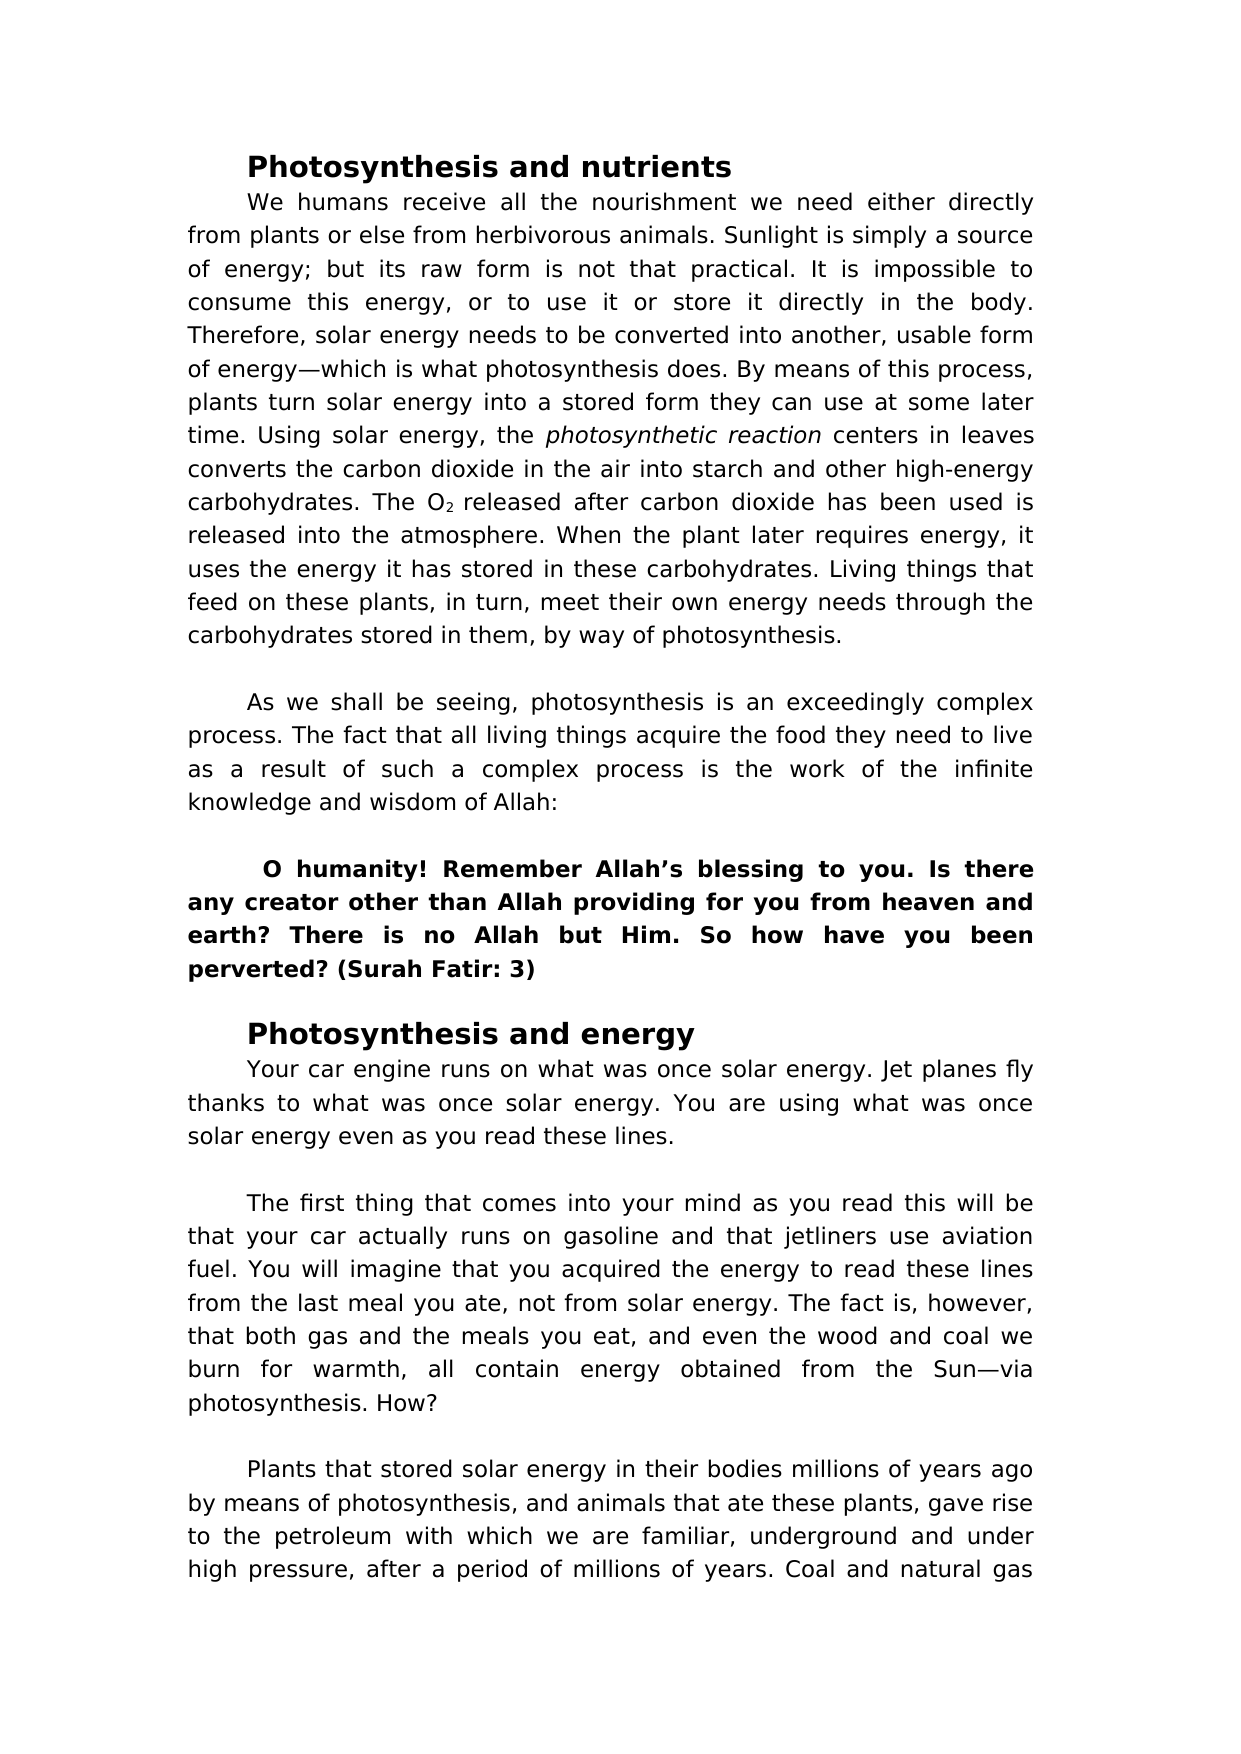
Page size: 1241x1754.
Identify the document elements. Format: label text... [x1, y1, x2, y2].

text Plants that stored solar energy in their bodies millions of years ago by means of photosynthesis, and animals that ate these plants, gave rise to the petroleum with which we are familiar, underground and under high pressure, after a period of millions of years. Coal and natural gas [187, 1451, 1035, 1584]
text We humans receive all the nourishment we need either directly from plants or else from herbivorous animals. Sunlight is simply a source of energy; but its raw form is not that practical. It is impossible to consume this energy, or to use it or store it directly in the body. Therefore, solar energy needs to be converted into another, usable form of energy—which is what photosynthesis does. By means of this process, plants turn solar energy into a stored form they can use at some later time. Using solar energy, the photosynthetic reaction centers in leaves converts the carbon dioxide in the air into starch and other high-energy carbohydrates. The O2 released after carbon dioxide has been used is released into the atmosphere. When the plant later requires energy, it uses the energy it has stored in these carbohydrates. Living things that feed on these plants, in turn, meet their own energy needs through the carbohydrates stored in them, by way of photosynthesis. [187, 184, 1035, 651]
text O humanity! Remember Allah’s blessing to you. Is there any creator other than Allah providing for you from heaven and earth? There is no Allah but Him. So how have you been perverted? (Surah Fatir: 3) [187, 851, 1035, 984]
text Your car engine runs on what was once solar energy. Jet planes fly thanks to what was once solar energy. You are using what was once solar energy even as you read these lines. [187, 1051, 1035, 1151]
text The first thing that comes into your mind as you read this will be that your car actually runs on gasoline and that jetliners use aviation fuel. You will imagine that you acquired the energy to read these lines from the last meal you ate, not from solar energy. The fact is, however, that both gas and the meals you eat, and even the wood and coal we burn for warmth, all contain energy obtained from the Sun—via photosynthesis. How? [187, 1184, 1035, 1418]
text Photosynthesis and nutrients [187, 150, 1035, 184]
text As we shall be seeing, photosynthesis is an exceedingly complex process. The fact that all living things acquire the food they need to live as a result of such a complex process is the work of the infinite knowledge and wisdom of Allah: [187, 684, 1035, 817]
text Photosynthesis and energy [187, 1017, 1035, 1051]
